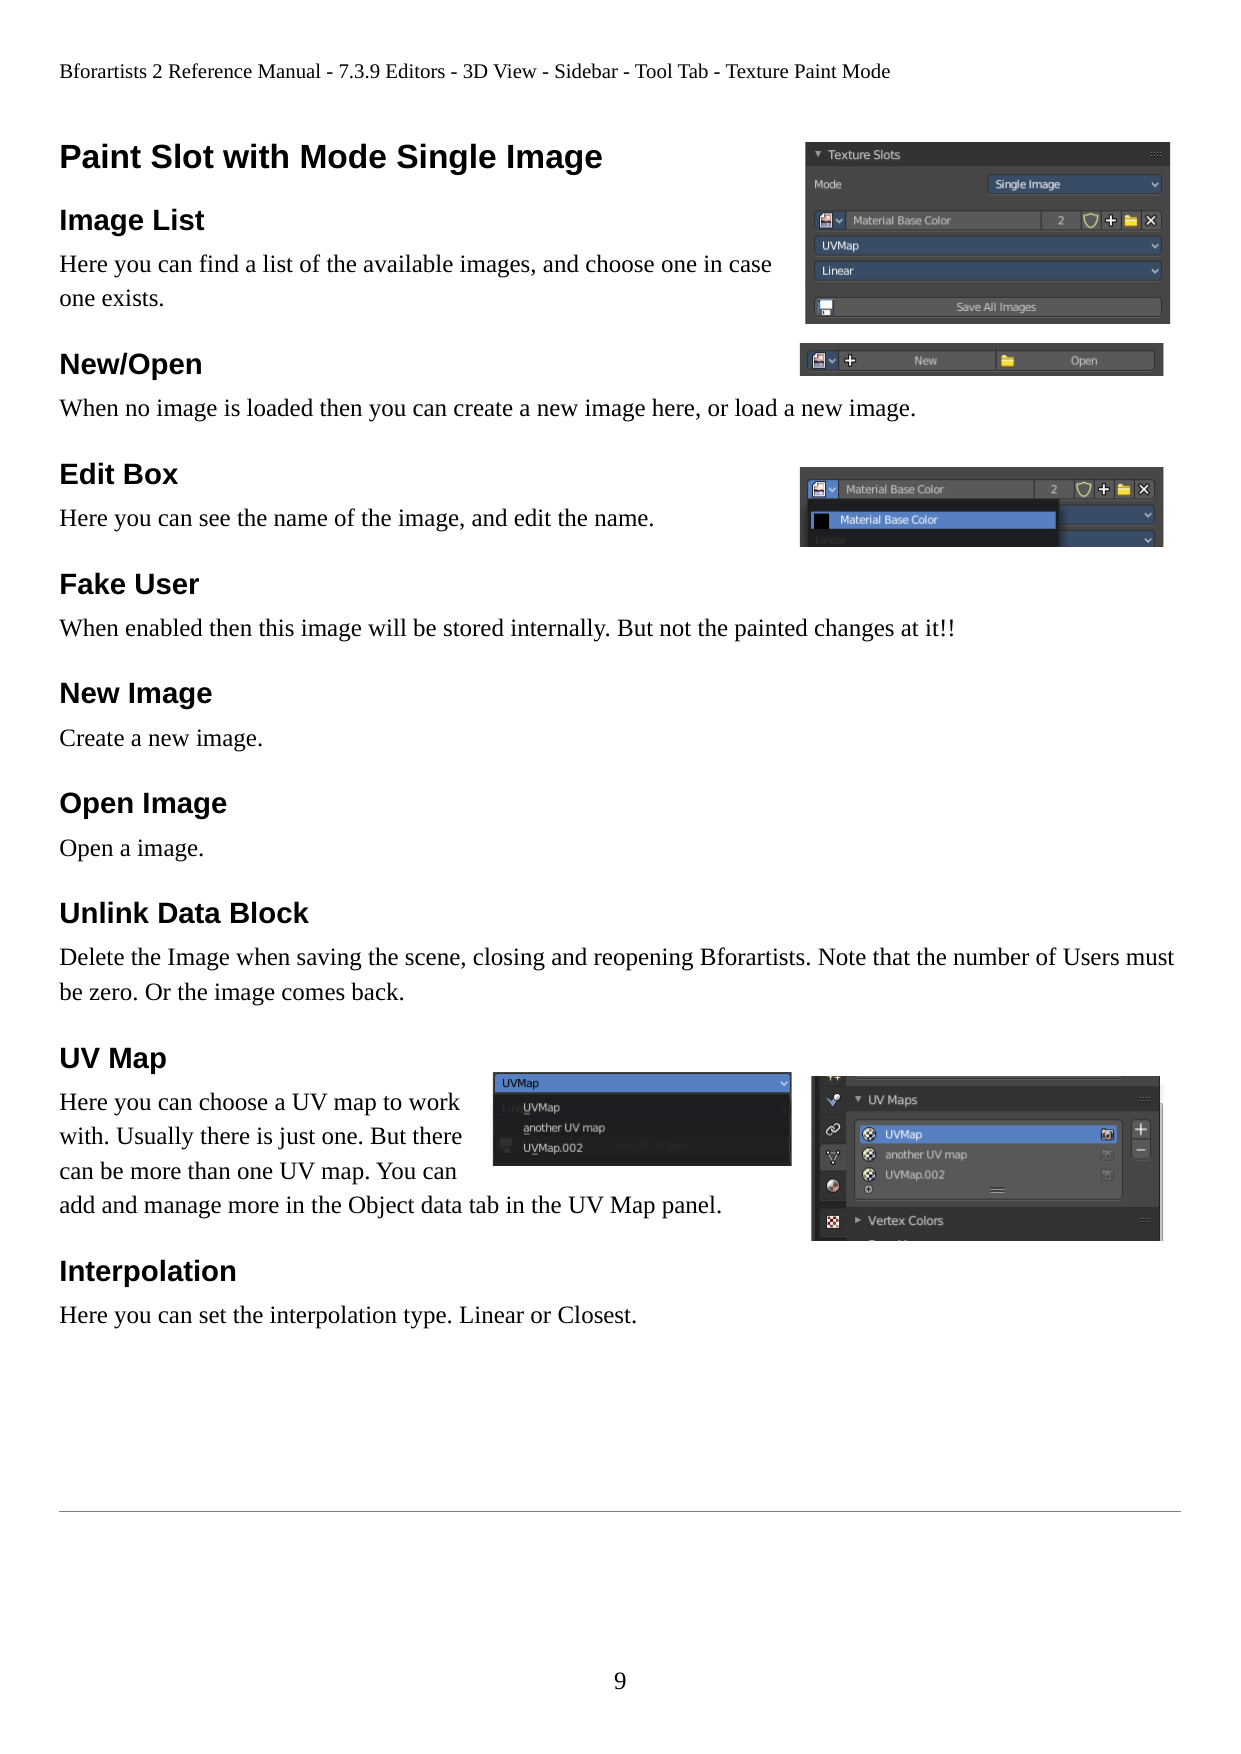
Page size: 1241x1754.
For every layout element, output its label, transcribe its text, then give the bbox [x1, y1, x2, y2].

subtitle New/Open [59, 347, 1181, 381]
picture [799, 467, 1164, 547]
subtitle Edit Box [59, 457, 1181, 490]
text Here you can see the name of the image, and edit the name. [59, 503, 799, 532]
subtitle Fake User [59, 567, 1181, 600]
picture [492, 1072, 792, 1166]
text Create a new image. [59, 723, 1181, 751]
picture [799, 343, 1164, 376]
subtitle [1171, 202, 1181, 236]
subtitle Paint Slot with Mode Single Image [59, 137, 1181, 175]
subtitle Unlink Data Block [59, 896, 1181, 930]
text Here you can choose a UV map to work with. Usually there is just one. But there can be more than one UV map. You can add and manage more in the Object data tab in the UV Map panel. [59, 1087, 811, 1219]
subtitle Interpolation [59, 1254, 1181, 1288]
text When enabled then this image will be stored internally. But not the painted changes at it!! [59, 613, 1181, 642]
text Open a image. [59, 833, 1181, 861]
subtitle UV Map [59, 1041, 1181, 1074]
subtitle New Image [59, 676, 1181, 710]
text Here you can set the interpolation type. Linear or Closest. [59, 1300, 1181, 1329]
subtitle Image List [59, 202, 805, 236]
subtitle Open Image [59, 786, 1181, 820]
picture [811, 1076, 1164, 1241]
text Delete the Image when saving the scene, closing and reopening Bforartists. Note that the number of Users must be zero. Or the image comes back. [59, 942, 1181, 1006]
text When no image is loaded then you can create a new image here, or load a new image. [59, 393, 1181, 422]
picture [805, 142, 1171, 324]
text Here you can find a list of the available images, and choose one in case one exists. [59, 249, 805, 312]
